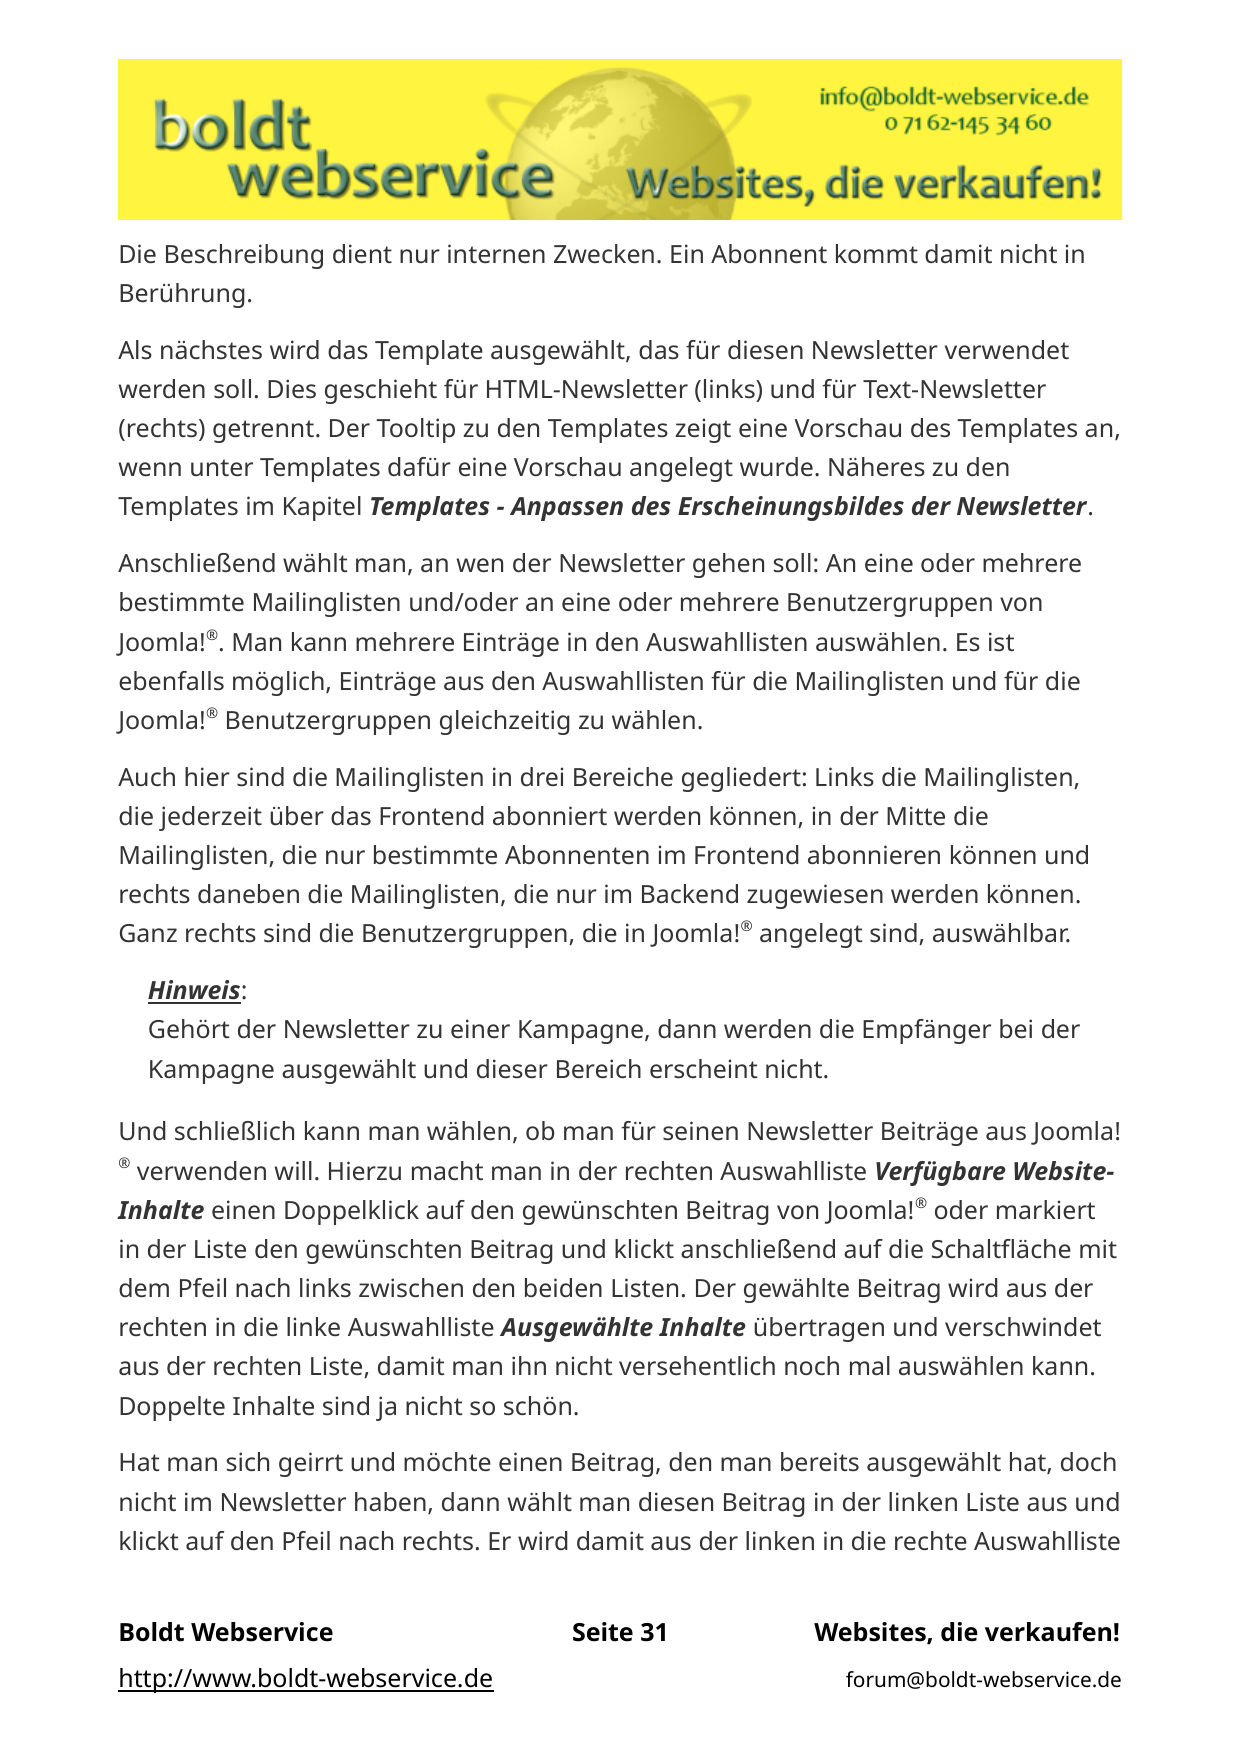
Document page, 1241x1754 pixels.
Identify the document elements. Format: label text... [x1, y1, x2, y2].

text Auch hier sind die Mailinglisten in drei Bereiche gegliedert: Links die Mailinglisten, die jederzeit über das Frontend abonniert werden können, in der Mitte die Mailinglisten, die nur bestimmte Abonnenten im Frontend abonnieren können und rechts daneben die Mailinglisten, die nur im Backend zugewiesen werden können. Ganz rechts sind die Benutzergruppen, die in Joomla!® angelegt sind, auswählbar. [118, 759, 1122, 950]
text Als nächstes wird das Template ausgewählt, das für diesen Newsletter verwendet werden soll. Dies geschieht für HTML-Newsletter (links) und für Text-Newsletter (rechts) getrennt. Der Tooltip zu den Templates zeigt eine Vorschau des Templates an, wenn unter Templates dafür eine Vorschau angelegt wurde. Näheres zu den Templates im Kapitel Templates - Anpassen des Erscheinungsbildes der Newsletter. [118, 332, 1122, 523]
text Die Beschreibung dient nur internen Zwecken. Ein Abonnent kommt damit nicht in Berührung. [118, 236, 1122, 309]
text Anschließend wählt man, an wen der Newsletter gehen soll: An eine oder mehrere bestimmte Mailinglisten und/oder an eine oder mehrere Benutzergruppen von Joomla!®. Man kann mehrere Einträge in den Auswahllisten auswählen. Es ist ebenfalls möglich, Einträge aus den Auswahllisten für die Mailinglisten und für die Joomla!® Benutzergruppen gleichzeitig zu wählen. [118, 546, 1122, 737]
text Hinweis: Gehört der Newsletter zu einer Kampagne, dann werden die Empfänger bei der Kampagne ausgewählt und dieser Bereich erscheint nicht. [148, 973, 1122, 1085]
text Hat man sich geirrt und möchte einen Beitrag, den man bereits ausgewählt hat, doch nicht im Newsletter haben, dann wählt man diesen Beitrag in der linken Liste aus und klickt auf den Pfeil nach rechts. Er wird damit aus der linken in die rechte Auswahlliste [118, 1445, 1122, 1557]
picture [118, 59, 1123, 220]
text Und schließlich kann man wählen, ob man für seinen Newsletter Beiträge aus Joomla!® verwenden will. Hierzu macht man in der rechten Auswahlliste Verfügbare Website-Inhalte einen Doppelklick auf den gewünschten Beitrag von Joomla!® oder markiert in der Liste den gewünschten Beitrag und klickt anschließend auf die Schaltfläche mit dem Pfeil nach links zwischen den beiden Listen. Der gewählte Beitrag wird aus der rechten in die linke Auswahlliste Ausgewählte Inhalte übertragen und verschwindet aus der rechten Liste, damit man ihn nicht versehentlich noch mal auswählen kann. Doppelte Inhalte sind ja nicht so schön. [118, 1114, 1122, 1422]
